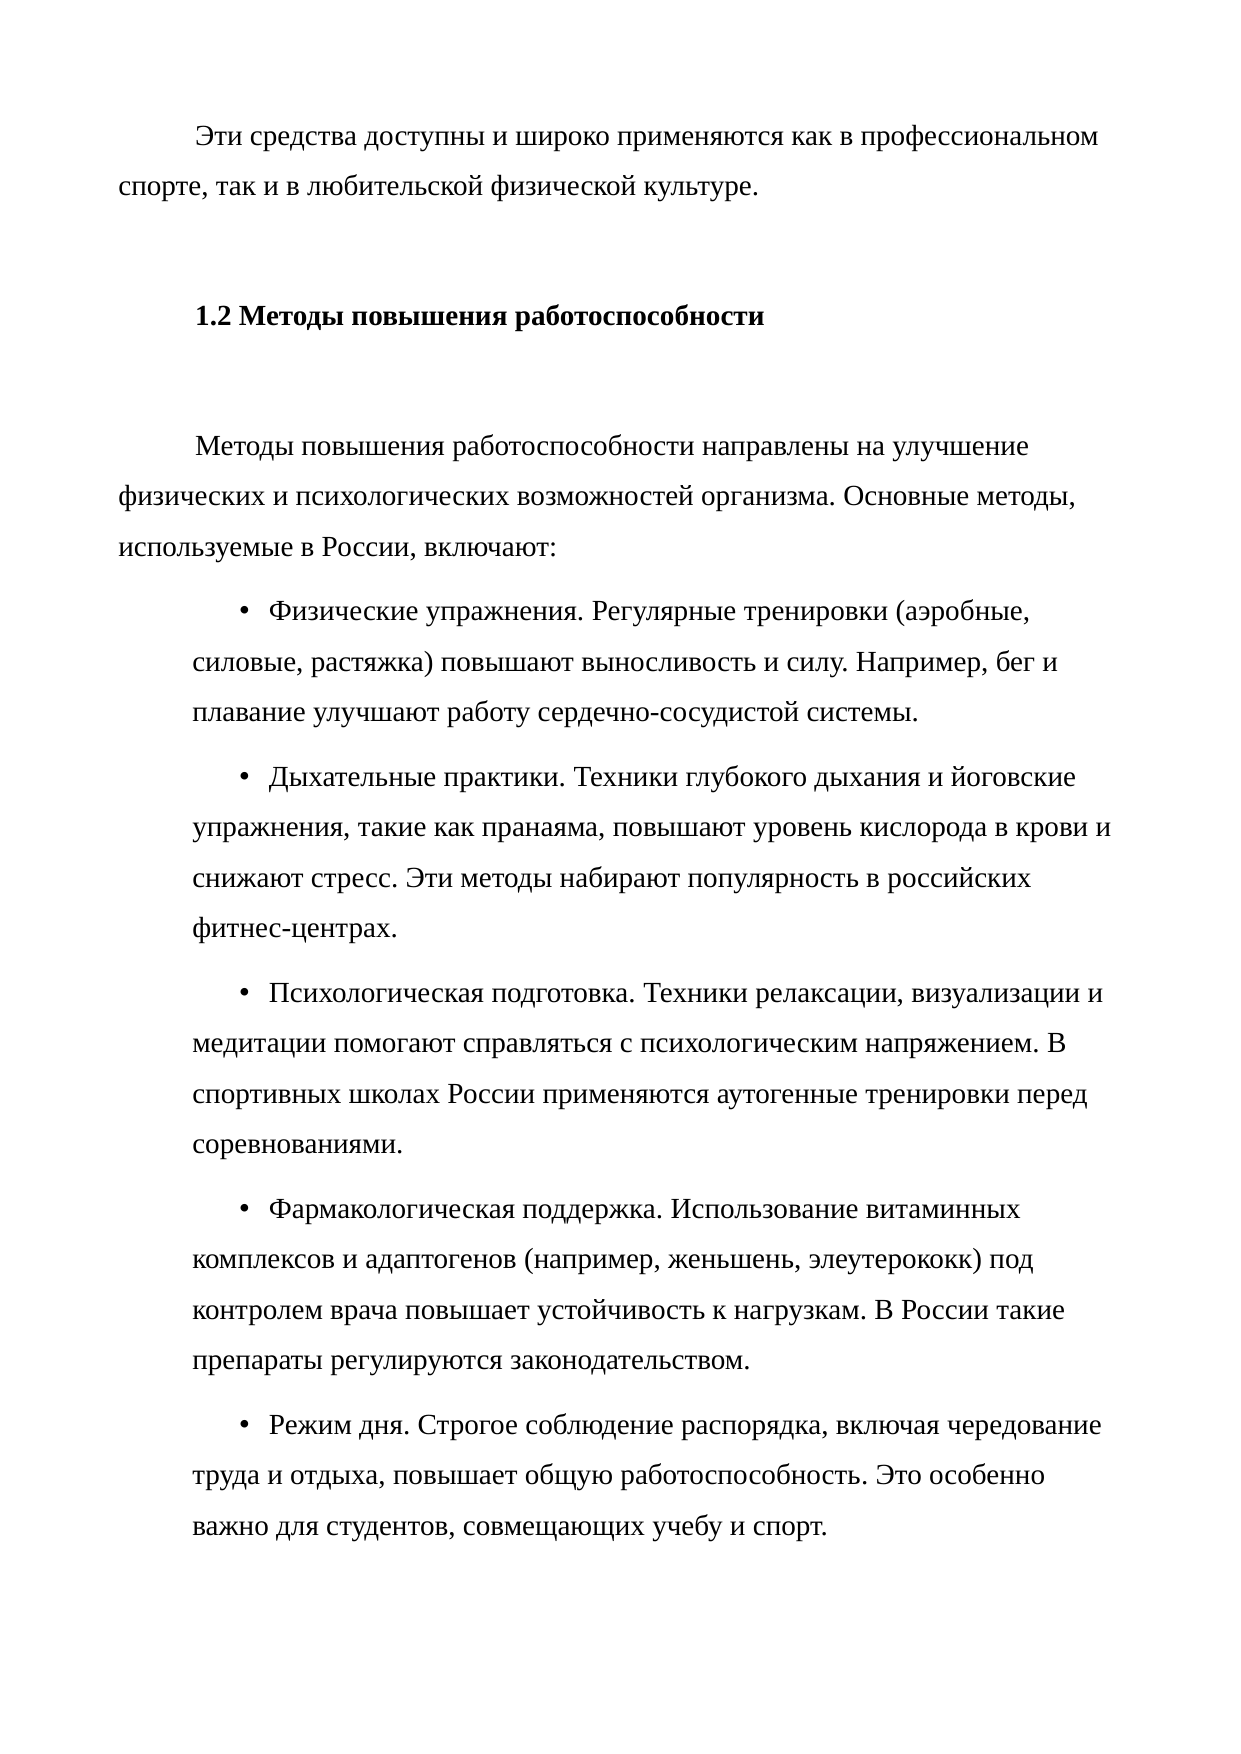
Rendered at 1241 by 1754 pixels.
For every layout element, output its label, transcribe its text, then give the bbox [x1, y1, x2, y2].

list Дыхательные практики. Техники глубокого дыхания и йоговские упражнения, такие как пранаяма, повышают уровень кислорода в крови и снижают стресс. Эти методы набирают популярность в российских фитнес-центрах. [162, 759, 1122, 944]
list Режим дня. Строгое соблюдение распорядка, включая чередование труда и отдыха, повышает общую работоспособность. Это особенно важно для студентов, совмещающих учебу и спорт. [162, 1407, 1122, 1541]
list Физические упражнения. Регулярные тренировки (аэробные, силовые, растяжка) повышают выносливость и силу. Например, бег и плавание улучшают работу сердечно-сосудистой системы. [162, 593, 1122, 728]
list Фармакологическая поддержка. Использование витаминных комплексов и адаптогенов (например, женьшень, элеутерококк) под контролем врача повышает устойчивость к нагрузкам. В России такие препараты регулируются законодательством. [162, 1191, 1122, 1376]
text Эти средства доступны и широко применяются как в профессиональном спорте, так и в любительской физической культуре. [118, 118, 1122, 202]
text Методы повышения работоспособности направлены на улучшение физических и психологических возможностей организма. Основные методы, используемые в России, включают: [118, 428, 1122, 562]
subtitle 1.2 Методы повышения работоспособности [118, 298, 1122, 332]
list Психологическая подготовка. Техники релаксации, визуализации и медитации помогают справляться с психологическим напряжением. В спортивных школах России применяются аутогенные тренировки перед соревнованиями. [162, 975, 1122, 1160]
